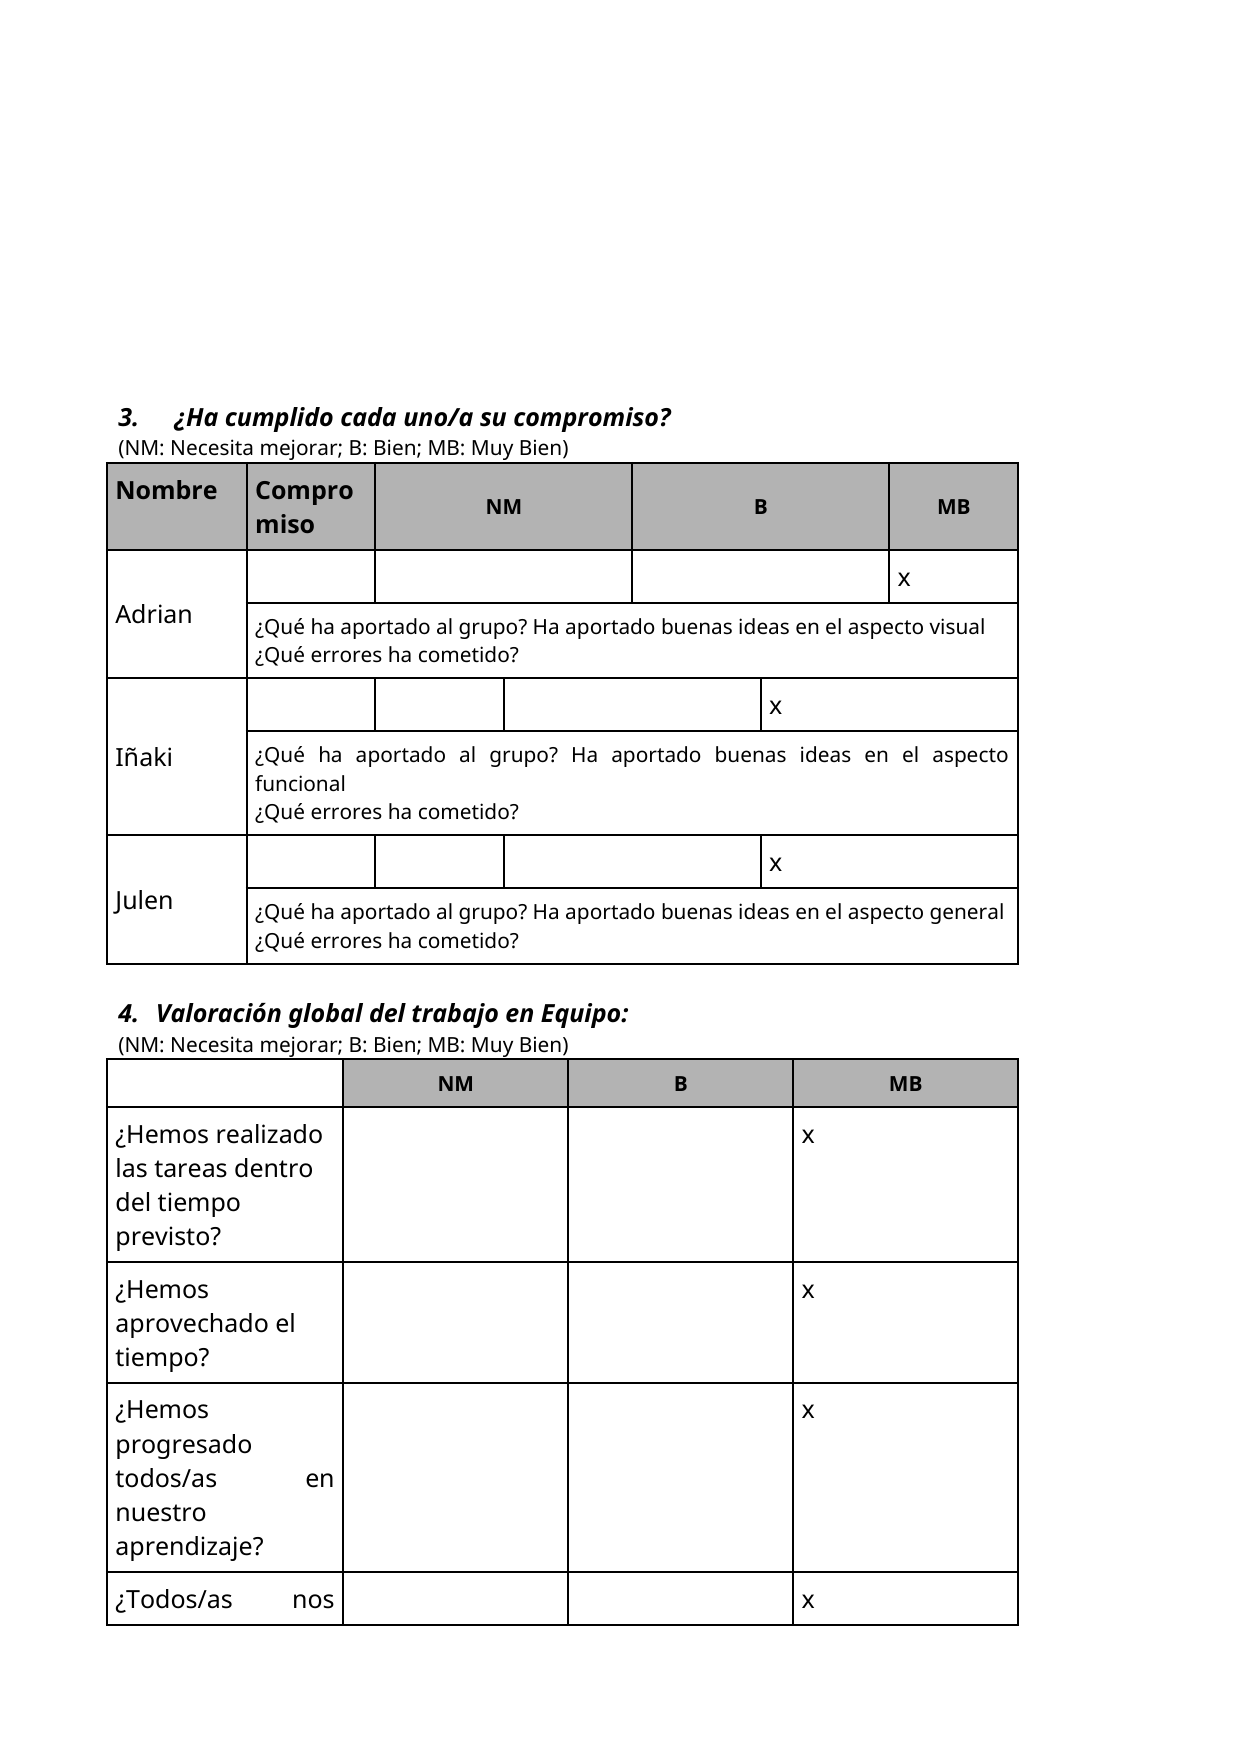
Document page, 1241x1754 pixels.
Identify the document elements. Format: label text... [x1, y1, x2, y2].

table_cell [569, 1384, 792, 1571]
table_cell [344, 1263, 567, 1382]
table_cell x [794, 1384, 1017, 1571]
table_cell x [794, 1573, 1017, 1624]
table_cell [344, 1108, 567, 1261]
table_cell [376, 679, 503, 730]
table_header Compromiso [248, 464, 374, 549]
table_cell [376, 836, 503, 887]
table_cell [344, 1384, 567, 1571]
table_cell x [794, 1263, 1017, 1382]
table_cell x [762, 836, 1017, 887]
text (NM: Necesita mejorar; B: Bien; MB: Muy Bien) [118, 433, 1122, 462]
table_cell x [794, 1108, 1017, 1261]
table_header MB [794, 1060, 1017, 1106]
table_header NM [344, 1060, 567, 1106]
table_cell [569, 1573, 792, 1624]
table_cell x [762, 679, 1017, 730]
table_cell [569, 1263, 792, 1382]
table_cell [505, 679, 760, 730]
table_cell [248, 679, 374, 730]
table_cell ¿Hemos progresado todos/as en nuestro aprendizaje? [108, 1384, 342, 1571]
table_cell ¿Todos/as nos [108, 1573, 342, 1624]
table_cell [569, 1108, 792, 1261]
table_cell Adrian [108, 551, 246, 677]
table_cell Julen [108, 836, 246, 962]
table_header B [633, 464, 888, 549]
table_header MB [890, 464, 1017, 549]
table_cell ¿Hemos realizado las tareas dentro del tiempo previsto? [108, 1108, 342, 1261]
list Valoración global del trabajo en Equipo: [118, 996, 1122, 1030]
table_header Nombre [108, 464, 246, 549]
table_header B [569, 1060, 792, 1106]
table_cell Iñaki [108, 679, 246, 834]
table_cell [248, 551, 374, 602]
table_cell [376, 551, 631, 602]
table_header NM [376, 464, 631, 549]
text (NM: Necesita mejorar; B: Bien; MB: Muy Bien) [118, 1030, 1122, 1058]
list ¿Ha cumplido cada uno/a su compromiso? [118, 399, 1122, 433]
table_cell ¿Qué ha aportado al grupo? Ha aportado buenas ideas en el aspecto visual ¿Qué errores ha cometido? [248, 604, 1017, 677]
table_cell [248, 836, 374, 887]
table_cell [344, 1573, 567, 1624]
table_cell [505, 836, 760, 887]
table_cell [633, 551, 888, 602]
table_header [108, 1060, 342, 1106]
table_cell x [890, 551, 1017, 602]
table_cell ¿Qué ha aportado al grupo? Ha aportado buenas ideas en el aspecto funcional ¿Qué errores ha cometido? [248, 732, 1017, 834]
table_cell ¿Qué ha aportado al grupo? Ha aportado buenas ideas en el aspecto general ¿Qué errores ha cometido? [248, 889, 1017, 962]
table_cell ¿Hemos aprovechado el tiempo? [108, 1263, 342, 1382]
